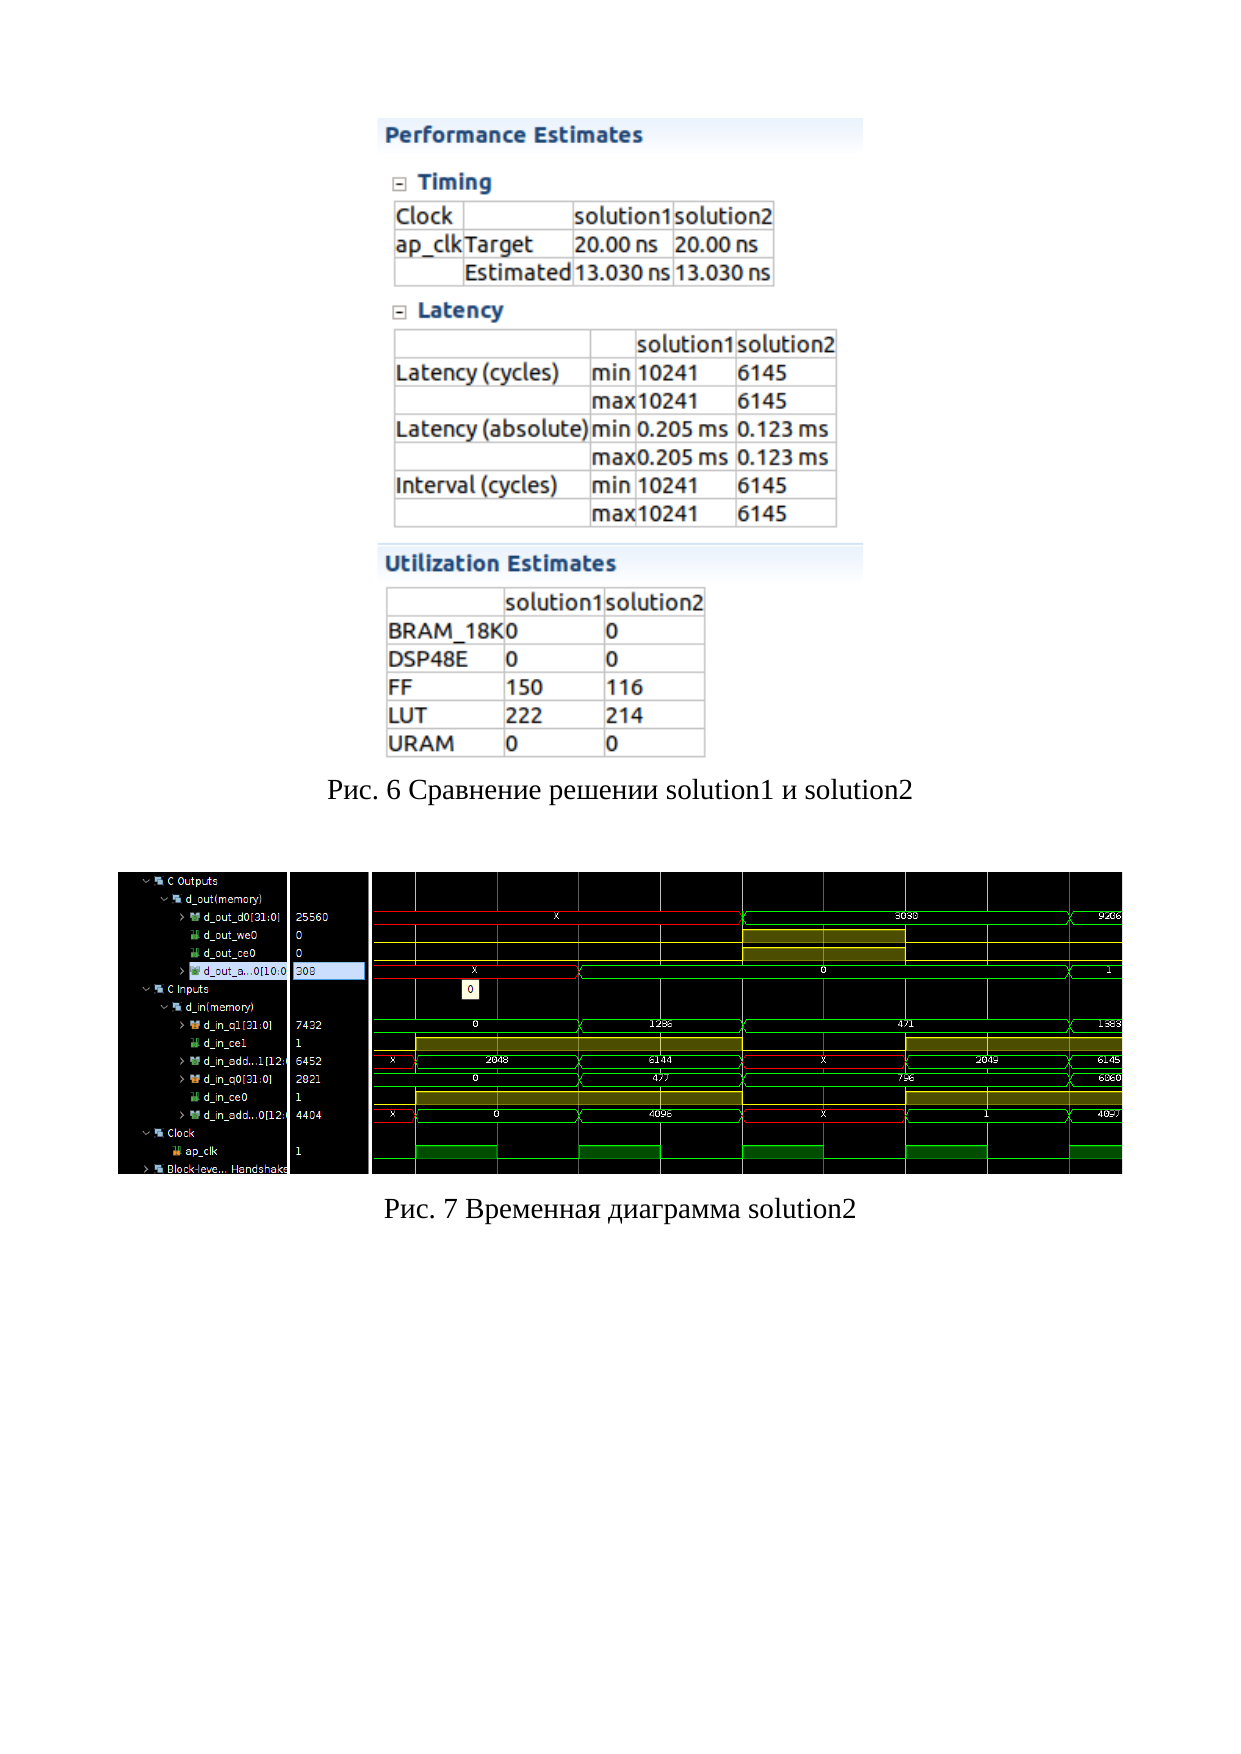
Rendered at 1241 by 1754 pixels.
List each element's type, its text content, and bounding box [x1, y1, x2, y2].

picture [377, 118, 864, 764]
text Рис. 7 Временная диаграмма solution2 [118, 1174, 1122, 1224]
text Рис. 6 Сравнение решении solution1 и solution2 [118, 772, 1122, 806]
picture [118, 872, 1123, 1174]
